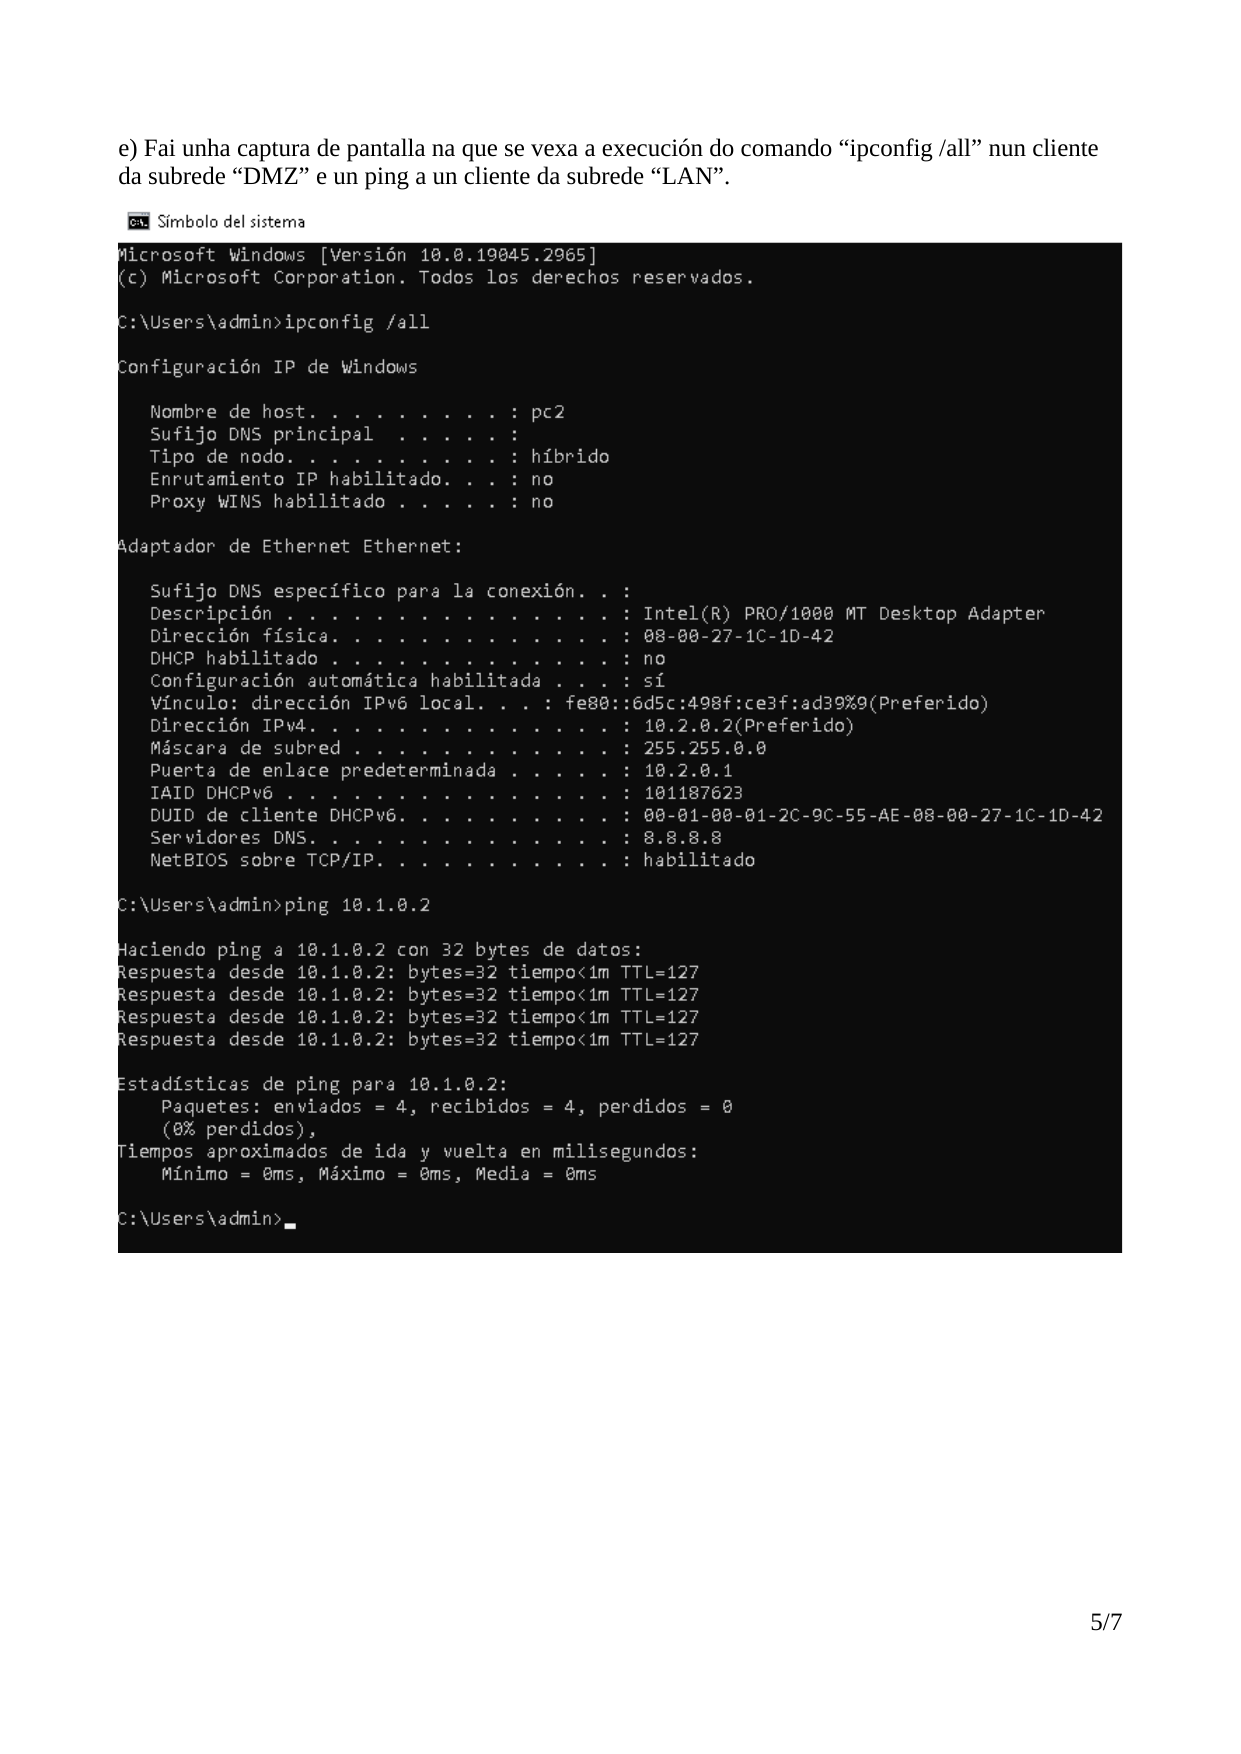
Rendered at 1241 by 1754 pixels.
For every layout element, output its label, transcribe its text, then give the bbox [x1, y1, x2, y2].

picture [118, 201, 1123, 1253]
subtitle e) Fai unha captura de pantalla na que se vexa a execución do comando “ipconfig /all” nun cliente da subrede “DMZ” e un ping a un cliente da subrede “LAN”. [118, 133, 1122, 190]
